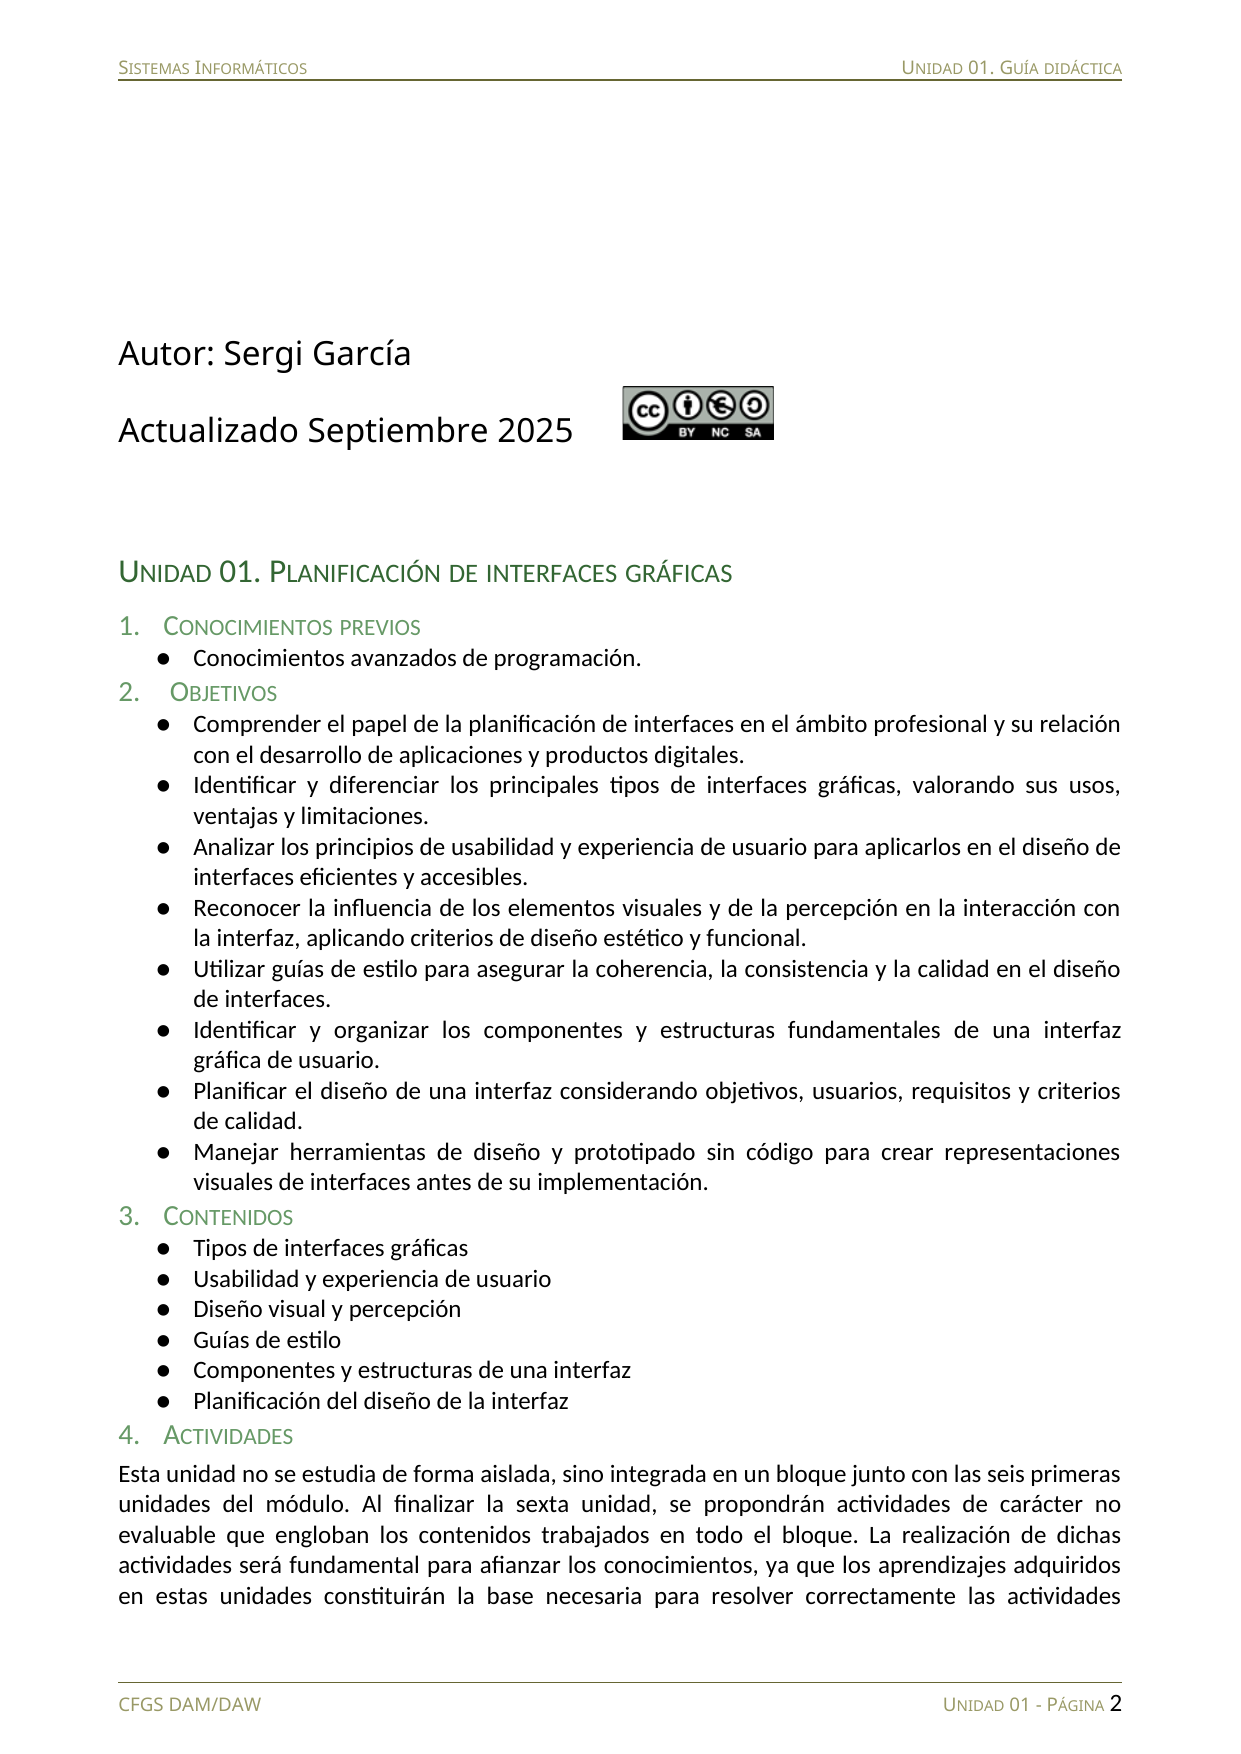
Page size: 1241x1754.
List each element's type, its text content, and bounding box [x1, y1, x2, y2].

list Usabilidad y experiencia de usuario [156, 1263, 1122, 1294]
text Esta unidad no se estudia de forma aislada, sino integrada en un bloque junto con las seis primeras unidades del módulo. Al finalizar la sexta unidad, se propondrán actividades de carácter no evaluable que engloban los contenidos trabajados en todo el bloque. La realización de dichas actividades será fundamental para afianzar los conocimientos, ya que los aprendizajes adquiridos en estas unidades constituirán la base necesaria para resolver correctamente las actividades [118, 1458, 1122, 1610]
list Manejar herramientas de diseño y prototipado sin código para crear representaciones visuales de interfaces antes de su implementación. [156, 1136, 1122, 1197]
list Componentes y estructuras de una interfaz [156, 1355, 1122, 1385]
list Planificar el diseño de una interfaz considerando objetivos, usuarios, requisitos y criterios de calidad. [156, 1075, 1122, 1136]
subtitle Actividades [118, 1416, 1122, 1451]
list Analizar los principios de usabilidad y experiencia de usuario para aplicarlos en el diseño de interfaces eficientes y accesibles. [156, 831, 1122, 892]
subtitle Conocimientos previos [118, 607, 1122, 642]
picture [622, 386, 774, 440]
text Actualizado Septiembre 2025 [118, 407, 1122, 453]
list Identificar y organizar los componentes y estructuras fundamentales de una interfaz gráfica de usuario. [156, 1014, 1122, 1075]
subtitle Objetivos [118, 673, 1122, 709]
list Planificación del diseño de la interfaz [156, 1385, 1122, 1416]
subtitle Contenidos [118, 1197, 1122, 1233]
text Autor: Sergi García [118, 329, 1122, 375]
list Comprender el papel de la planificación de interfaces en el ámbito profesional y su relación con el desarrollo de aplicaciones y productos digitales. [156, 709, 1122, 770]
list Utilizar guías de estilo para asegurar la coherencia, la consistencia y la calidad en el diseño de interfaces. [156, 953, 1122, 1014]
list Tipos de interfaces gráficas [156, 1233, 1122, 1263]
list Identificar y diferenciar los principales tipos de interfaces gráficas, valorando sus usos, ventajas y limitaciones. [156, 770, 1122, 831]
list Conocimientos avanzados de programación. [156, 642, 1122, 673]
list Diseño visual y percepción [156, 1294, 1122, 1324]
list Reconocer la influencia de los elementos visuales y de la percepción en la interacción con la interfaz, aplicando criterios de diseño estético y funcional. [156, 892, 1122, 953]
text Unidad 01. Planificación de interfaces gráficas [118, 550, 1122, 591]
list Guías de estilo [156, 1324, 1122, 1355]
